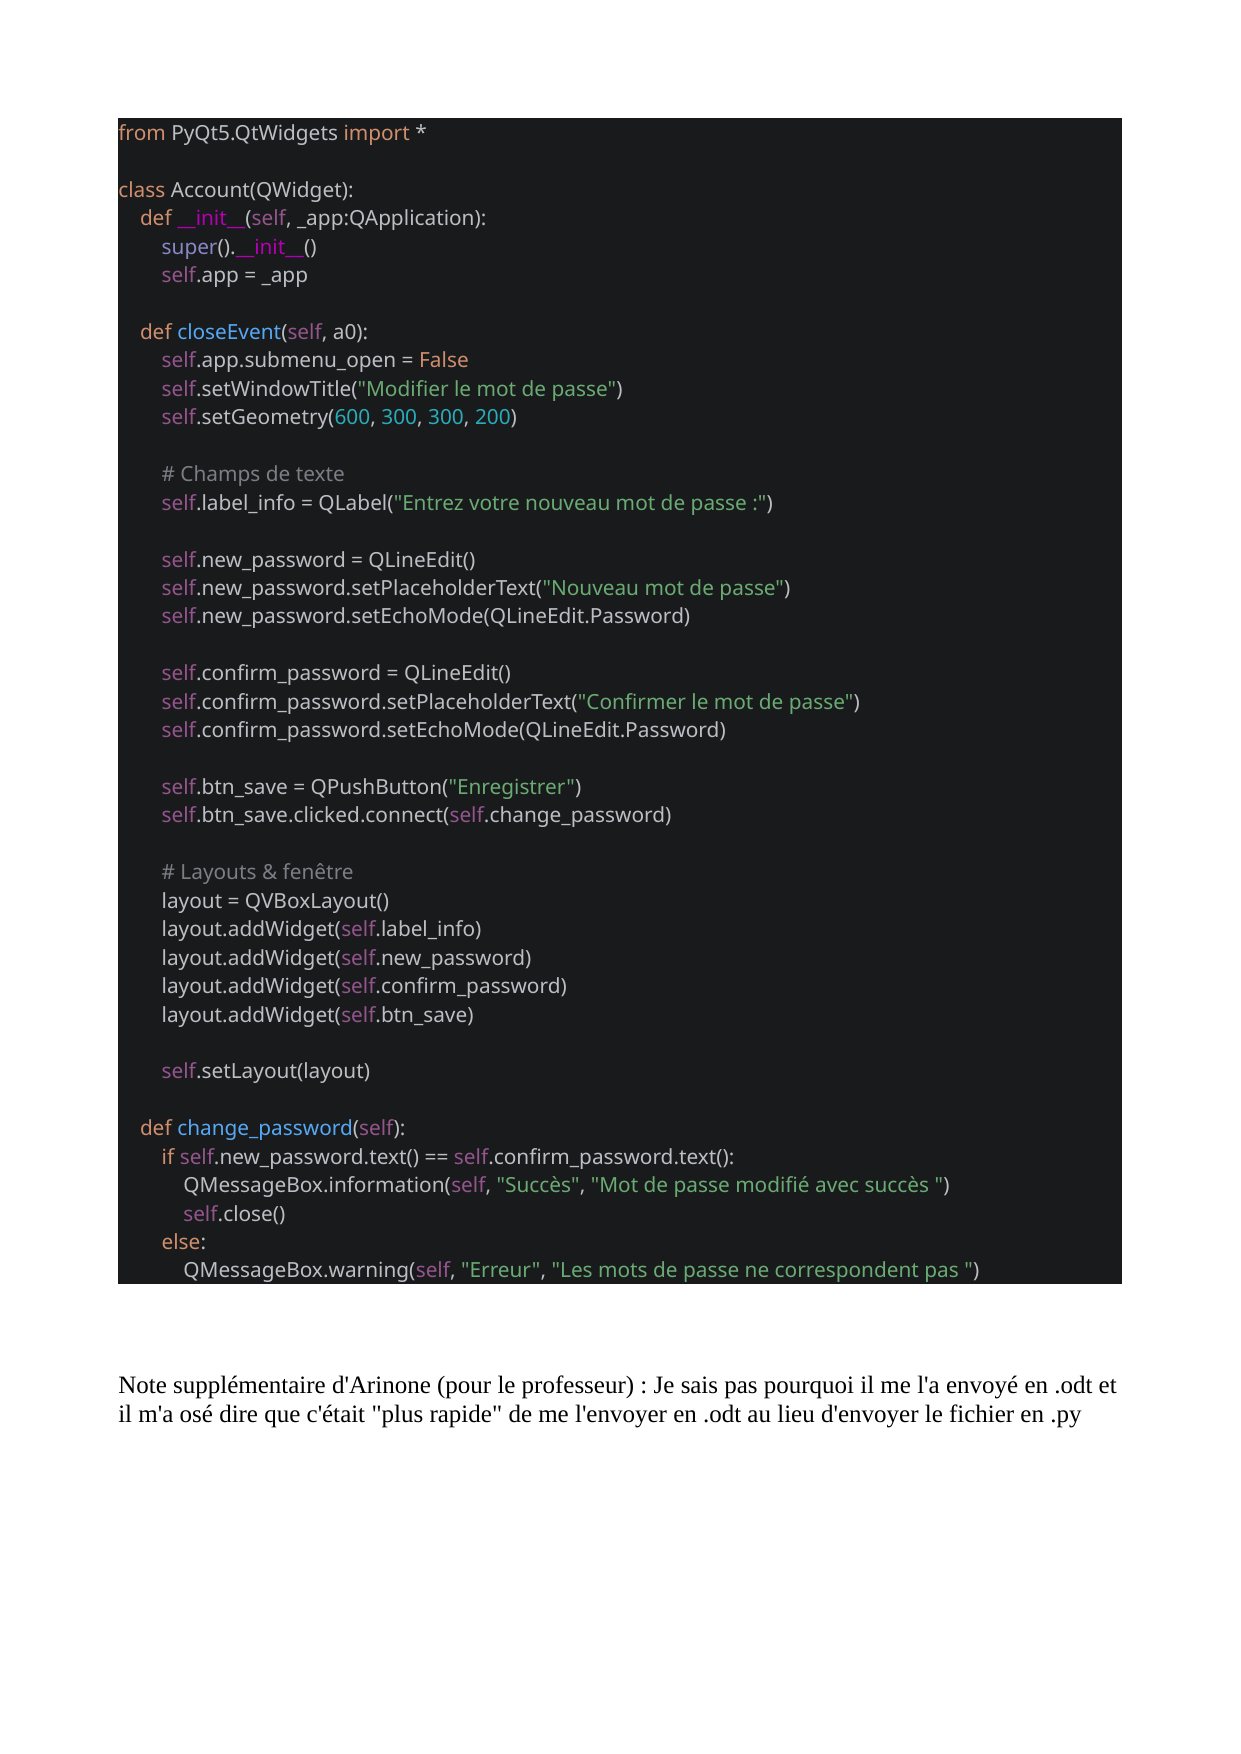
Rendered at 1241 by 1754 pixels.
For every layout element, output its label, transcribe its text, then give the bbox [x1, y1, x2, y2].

text Note supplémentaire d'Arinone (pour le professeur) : Je sais pas pourquoi il me l'a envoyé en .odt et il m'a osé dire que c'était "plus rapide" de me l'envoyer en .odt au lieu d'envoyer le fichier en .py [118, 1370, 1122, 1428]
text from PyQt5.QtWidgets import * class Account(QWidget): def __init__(self, _app:QApplication): super().__init__() self.app = _app def closeEvent(self, a0): self.app.submenu_open = False self.setWindowTitle("Modifier le mot de passe") self.setGeometry(600, 300, 300, 200) # Champs de texte self.label_info = QLabel("Entrez votre nouveau mot de passe :") self.new_password = QLineEdit() self.new_password.setPlaceholderText("Nouveau mot de passe") self.new_password.setEchoMode(QLineEdit.Password) self.confirm_password = QLineEdit() self.confirm_password.setPlaceholderText("Confirmer le mot de passe") self.confirm_password.setEchoMode(QLineEdit.Password) self.btn_save = QPushButton("Enregistrer") self.btn_save.clicked.connect(self.change_password) # Layouts & fenêtre layout = QVBoxLayout() layout.addWidget(self.label_info) layout.addWidget(self.new_password) layout.addWidget(self.confirm_password) layout.addWidget(self.btn_save) self.setLayout(layout) def change_password(self): if self.new_password.text() == self.confirm_password.text(): QMessageBox.information(self, "Succès", "Mot de passe modifié avec succès ") self.close() else: QMessageBox.warning(self, "Erreur", "Les mots de passe ne correspondent pas ") [118, 118, 1122, 1284]
